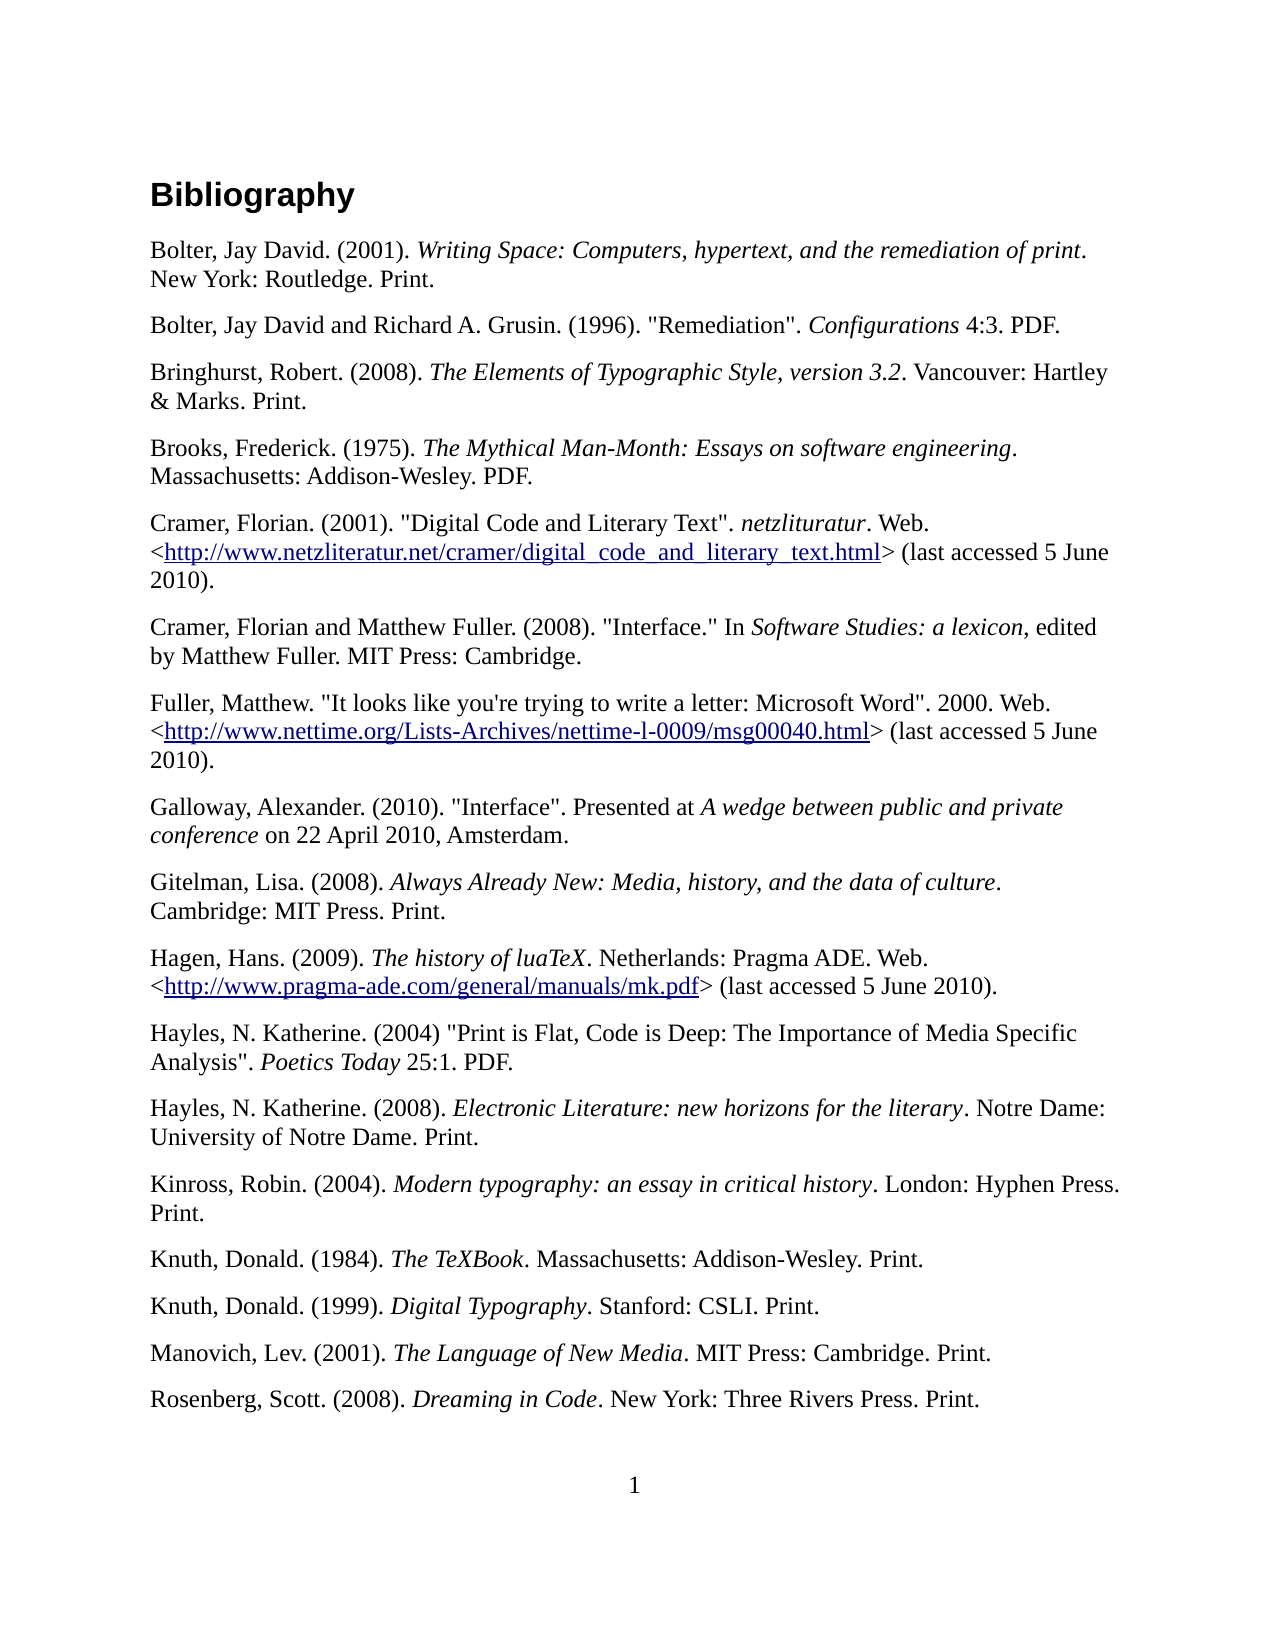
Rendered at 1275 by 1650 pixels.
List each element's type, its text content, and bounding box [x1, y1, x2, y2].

text Fuller, Matthew. "It looks like you're trying to write a letter: Microsoft Word". 2000. Web. <http://www.nettime.org/Lists-Archives/nettime-l-0009/msg00040.html> (last accessed 5 June 2010). [150, 688, 1125, 774]
text Bolter, Jay David and Richard A. Grusin. (1996). "Remediation". Configurations 4:3. PDF. [150, 311, 1125, 339]
text Gitelman, Lisa. (2008). Always Already New: Media, history, and the data of culture. Cambridge: MIT Press. Print. [150, 867, 1125, 925]
text Cramer, Florian and Matthew Fuller. (2008). "Interface." In Software Studies: a lexicon, edited by Matthew Fuller. MIT Press: Cambridge. [150, 612, 1125, 670]
subtitle Bibliography [150, 175, 1125, 214]
text Bolter, Jay David. (2001). Writing Space: Computers, hypertext, and the remediation of print. New York: Routledge. Print. [150, 235, 1125, 293]
text Knuth, Donald. (1999). Digital Typography. Stanford: CSLI. Print. [150, 1291, 1125, 1320]
text Hayles, N. Katherine. (2004) "Print is Flat, Code is Deep: The Importance of Media Specific Analysis". Poetics Today 25:1. PDF. [150, 1018, 1125, 1076]
text Bringhurst, Robert. (2008). The Elements of Typographic Style, version 3.2. Vancouver: Hartley & Marks. Print. [150, 357, 1125, 415]
text Kinross, Robin. (2004). Modern typography: an essay in critical history. London: Hyphen Press. Print. [150, 1169, 1125, 1226]
text Hagen, Hans. (2009). The history of luaTeX. Netherlands: Pragma ADE. Web. <http://www.pragma-ade.com/general/manuals/mk.pdf> (last accessed 5 June 2010). [150, 943, 1125, 1000]
text Hayles, N. Katherine. (2008). Electronic Literature: new horizons for the literary. Notre Dame: University of Notre Dame. Print. [150, 1093, 1125, 1151]
text Galloway, Alexander. (2010). "Interface". Presented at A wedge between public and private conference on 22 April 2010, Amsterdam. [150, 792, 1125, 849]
text Knuth, Donald. (1984). The TeXBook. Massachusetts: Addison-Wesley. Print. [150, 1244, 1125, 1273]
text Rosenberg, Scott. (2008). Dreaming in Code. New York: Three Rivers Press. Print. [150, 1384, 1125, 1413]
text Cramer, Florian. (2001). "Digital Code and Literary Text". netzlituratur. Web. <http://www.netzliteratur.net/cramer/digital_code_and_literary_text.html> (last accessed 5 June 2010). [150, 508, 1125, 594]
text Brooks, Frederick. (1975). The Mythical Man-Month: Essays on software engineering. Massachusetts: Addison-Wesley. PDF. [150, 433, 1125, 490]
text Manovich, Lev. (2001). The Language of New Media. MIT Press: Cambridge. Print. [150, 1338, 1125, 1366]
